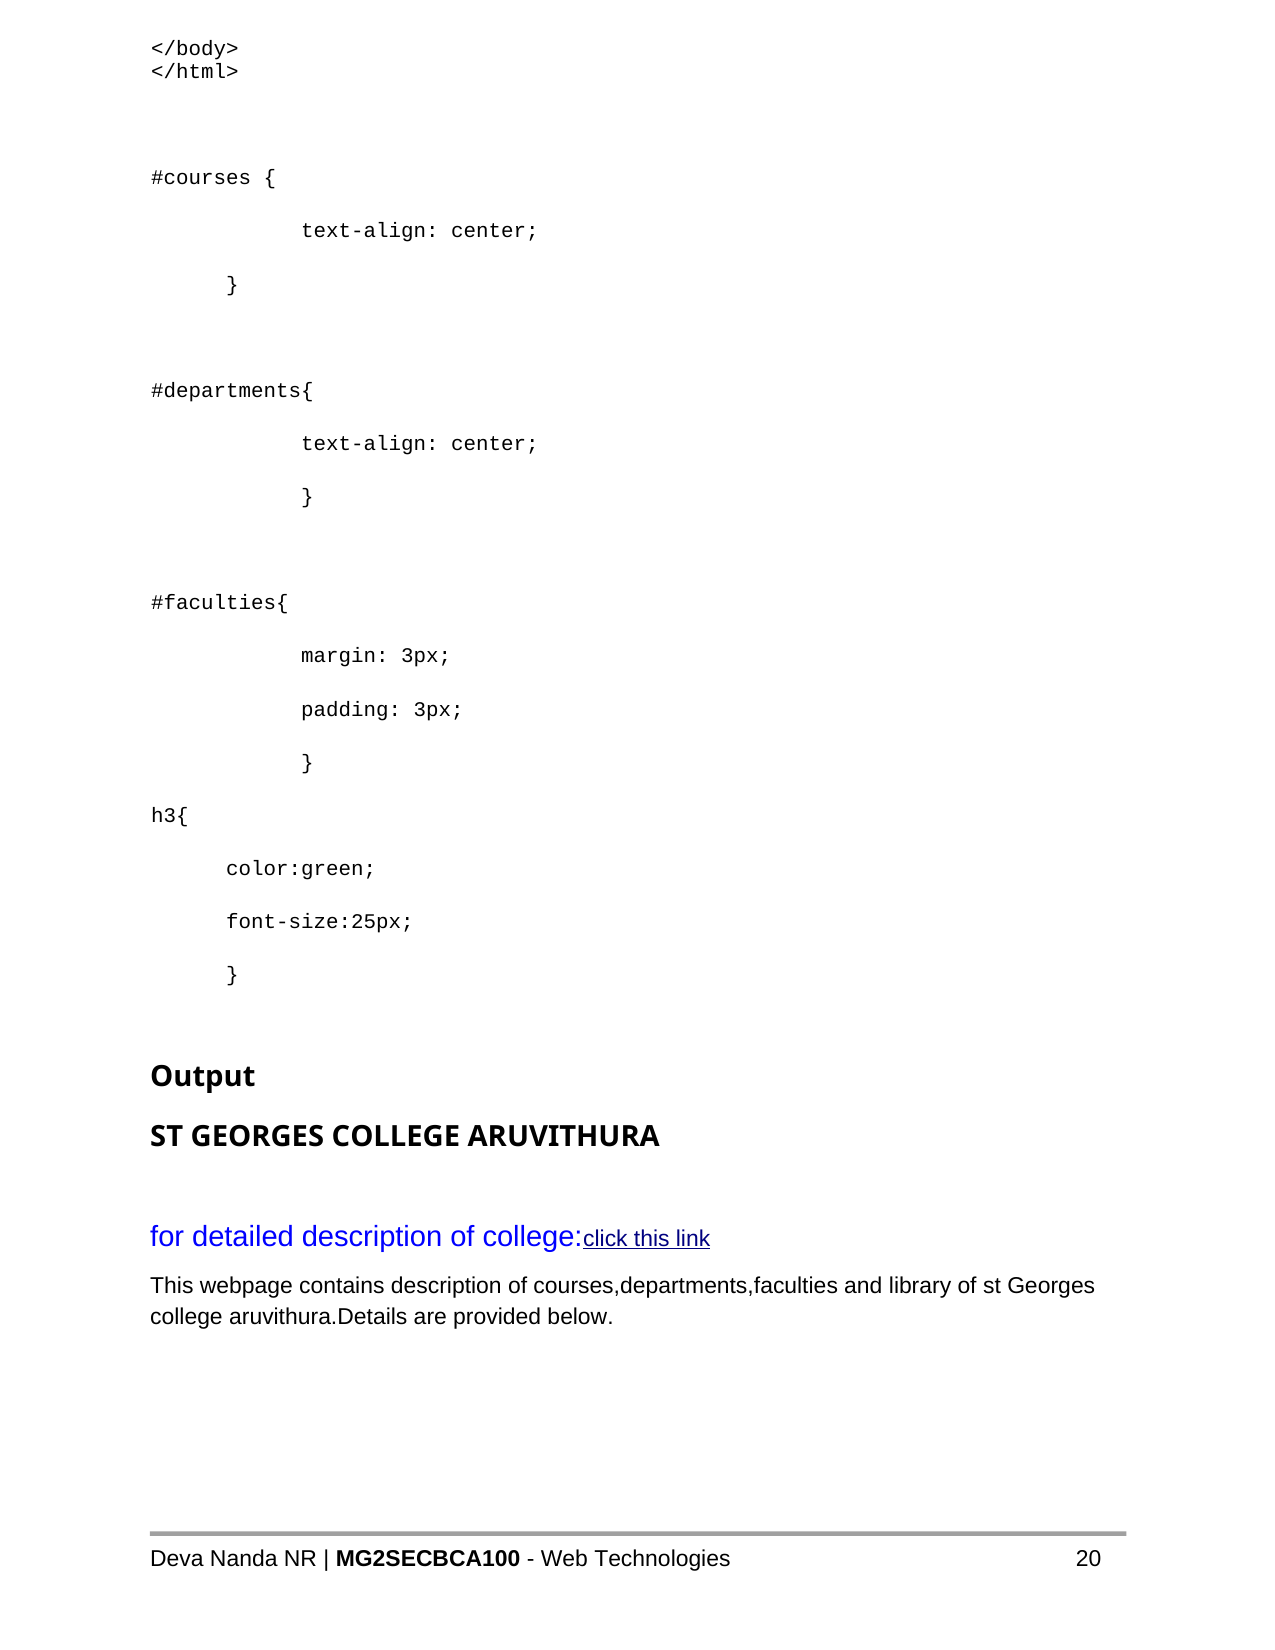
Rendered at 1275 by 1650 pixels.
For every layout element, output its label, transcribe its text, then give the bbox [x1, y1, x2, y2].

table_header </body> </html> #courses { text-align: center; } #departments{ text-align: center; } #faculties{ margin: 3px; padding: 3px; } h3{ color:green; font-size:25px; } [140, 38, 1110, 1056]
text This webpage contains description of courses,departments,faculties and library of st Georges college aruvithura.Details are provided below. [150, 1272, 1125, 1329]
text for detailed description of college:click this link [150, 1219, 1125, 1253]
text Output [150, 1056, 1125, 1095]
subtitle ST GEORGES COLLEGE ARUVITHURA [150, 1115, 1125, 1155]
